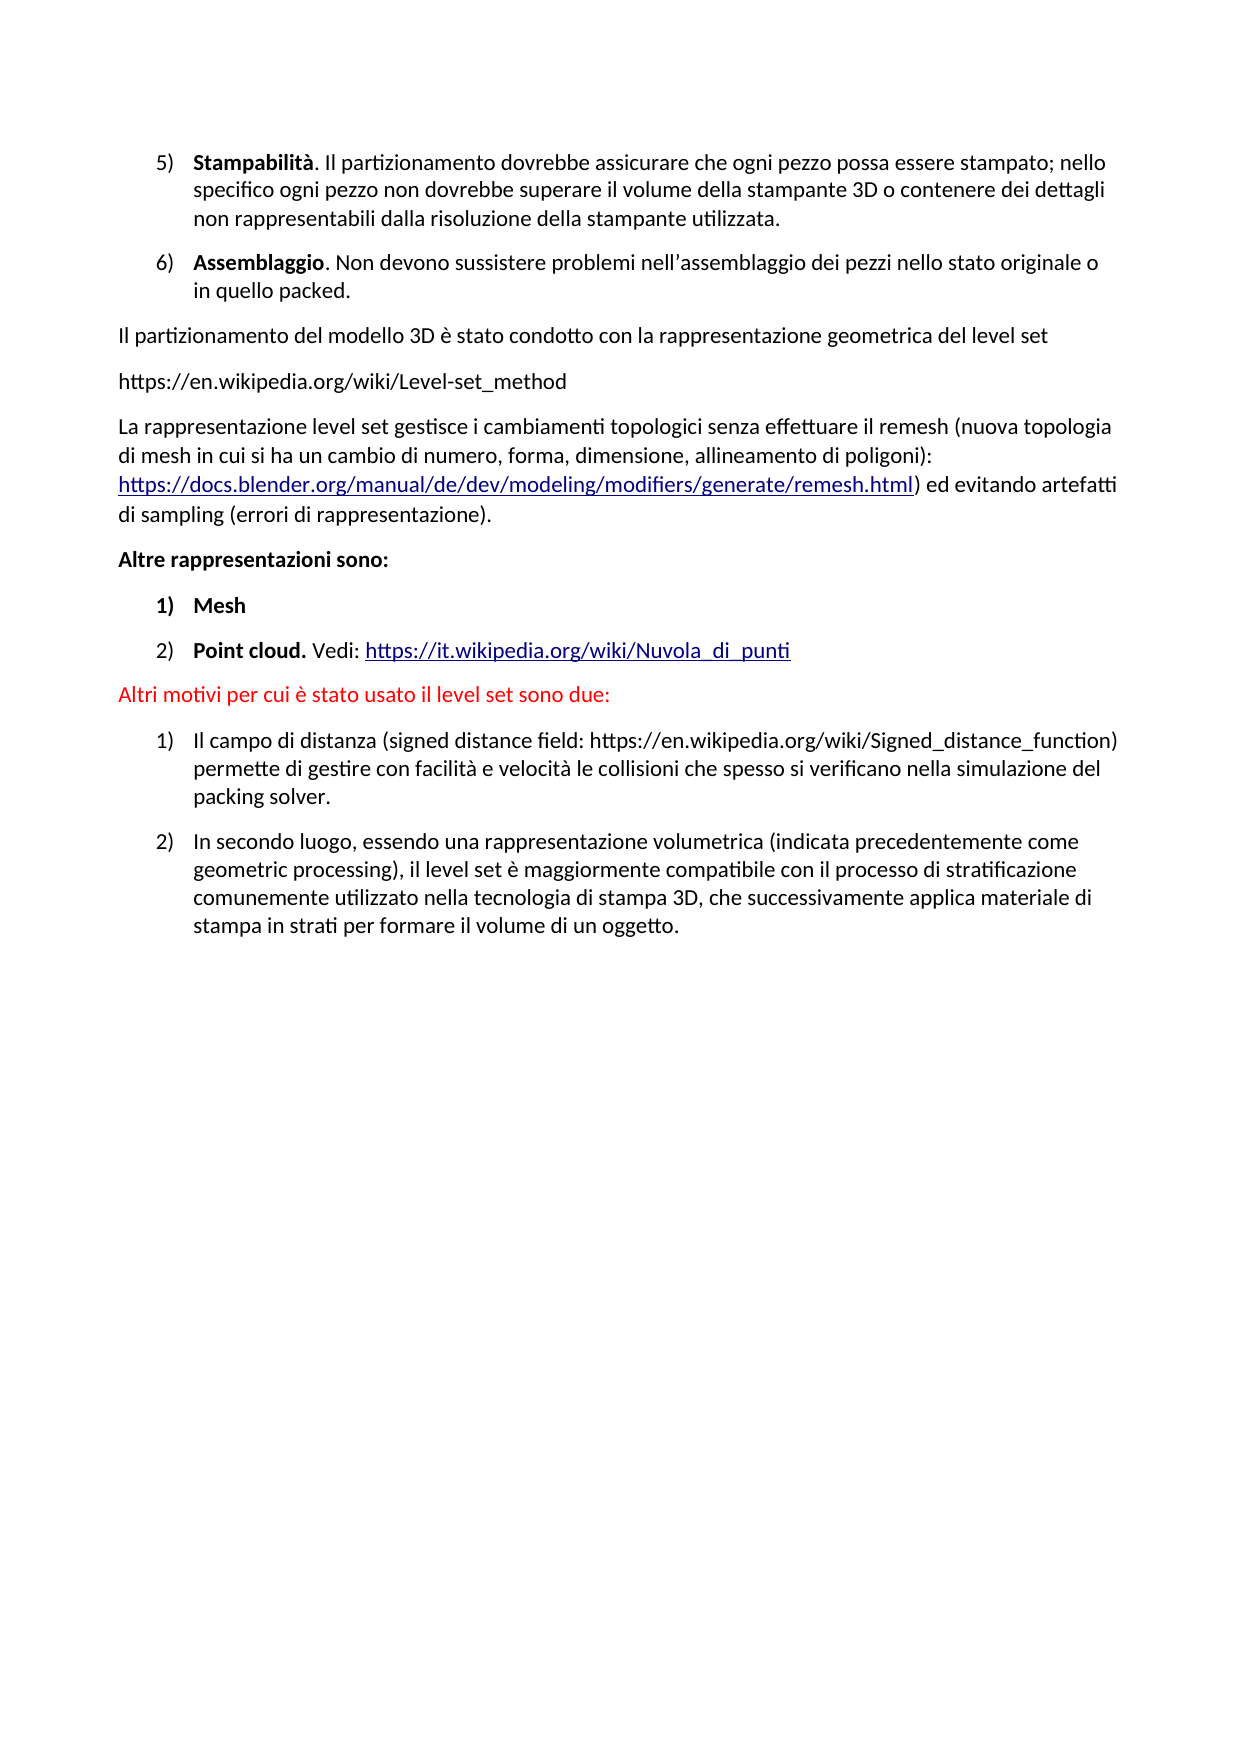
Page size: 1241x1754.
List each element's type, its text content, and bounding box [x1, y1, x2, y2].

text https://en.wikipedia.org/wiki/Level-set_method [118, 367, 1122, 395]
list Point cloud. Vedi: https://it.wikipedia.org/wiki/Nuvola_di_punti [156, 636, 1122, 664]
text Altre rappresentazioni sono: [118, 545, 1122, 573]
list Mesh [156, 591, 1122, 619]
text Altri motivi per cui è stato usato il level set sono due: [118, 681, 1122, 708]
list Assemblaggio. Non devono sussistere problemi nell’assemblaggio dei pezzi nello stato originale o in quello packed. [156, 248, 1122, 304]
list In secondo luogo, essendo una rappresentazione volumetrica (indicata precedentemente come geometric processing), il level set è maggiormente compatibile con il processo di stratificazione comunemente utilizzato nella tecnologia di stampa 3D, che successivamente applica materiale di stampa in strati per formare il volume di un oggetto. [156, 827, 1122, 939]
list Stampabilità. Il partizionamento dovrebbe assicurare che ogni pezzo possa essere stampato; nello specifico ogni pezzo non dovrebbe superare il volume della stampante 3D o contenere dei dettagli non rappresentabili dalla risoluzione della stampante utilizzata. [156, 148, 1122, 232]
text Il partizionamento del modello 3D è stato condotto con la rappresentazione geometrica del level set [118, 321, 1122, 349]
text La rappresentazione level set gestisce i cambiamenti topologici senza effettuare il remesh (nuova topologia di mesh in cui si ha un cambio di numero, forma, dimensione, allineamento di poligoni): https://docs.blender.org/manual/de/dev/modeling/modifiers/generate/remesh.html) ed evitando artefatti di sampling (errori di rappresentazione). [118, 412, 1122, 528]
list Il campo di distanza (signed distance field: https://en.wikipedia.org/wiki/Signed_distance_function) permette di gestire con facilità e velocità le collisioni che spesso si verificano nella simulazione del packing solver. [156, 726, 1122, 810]
